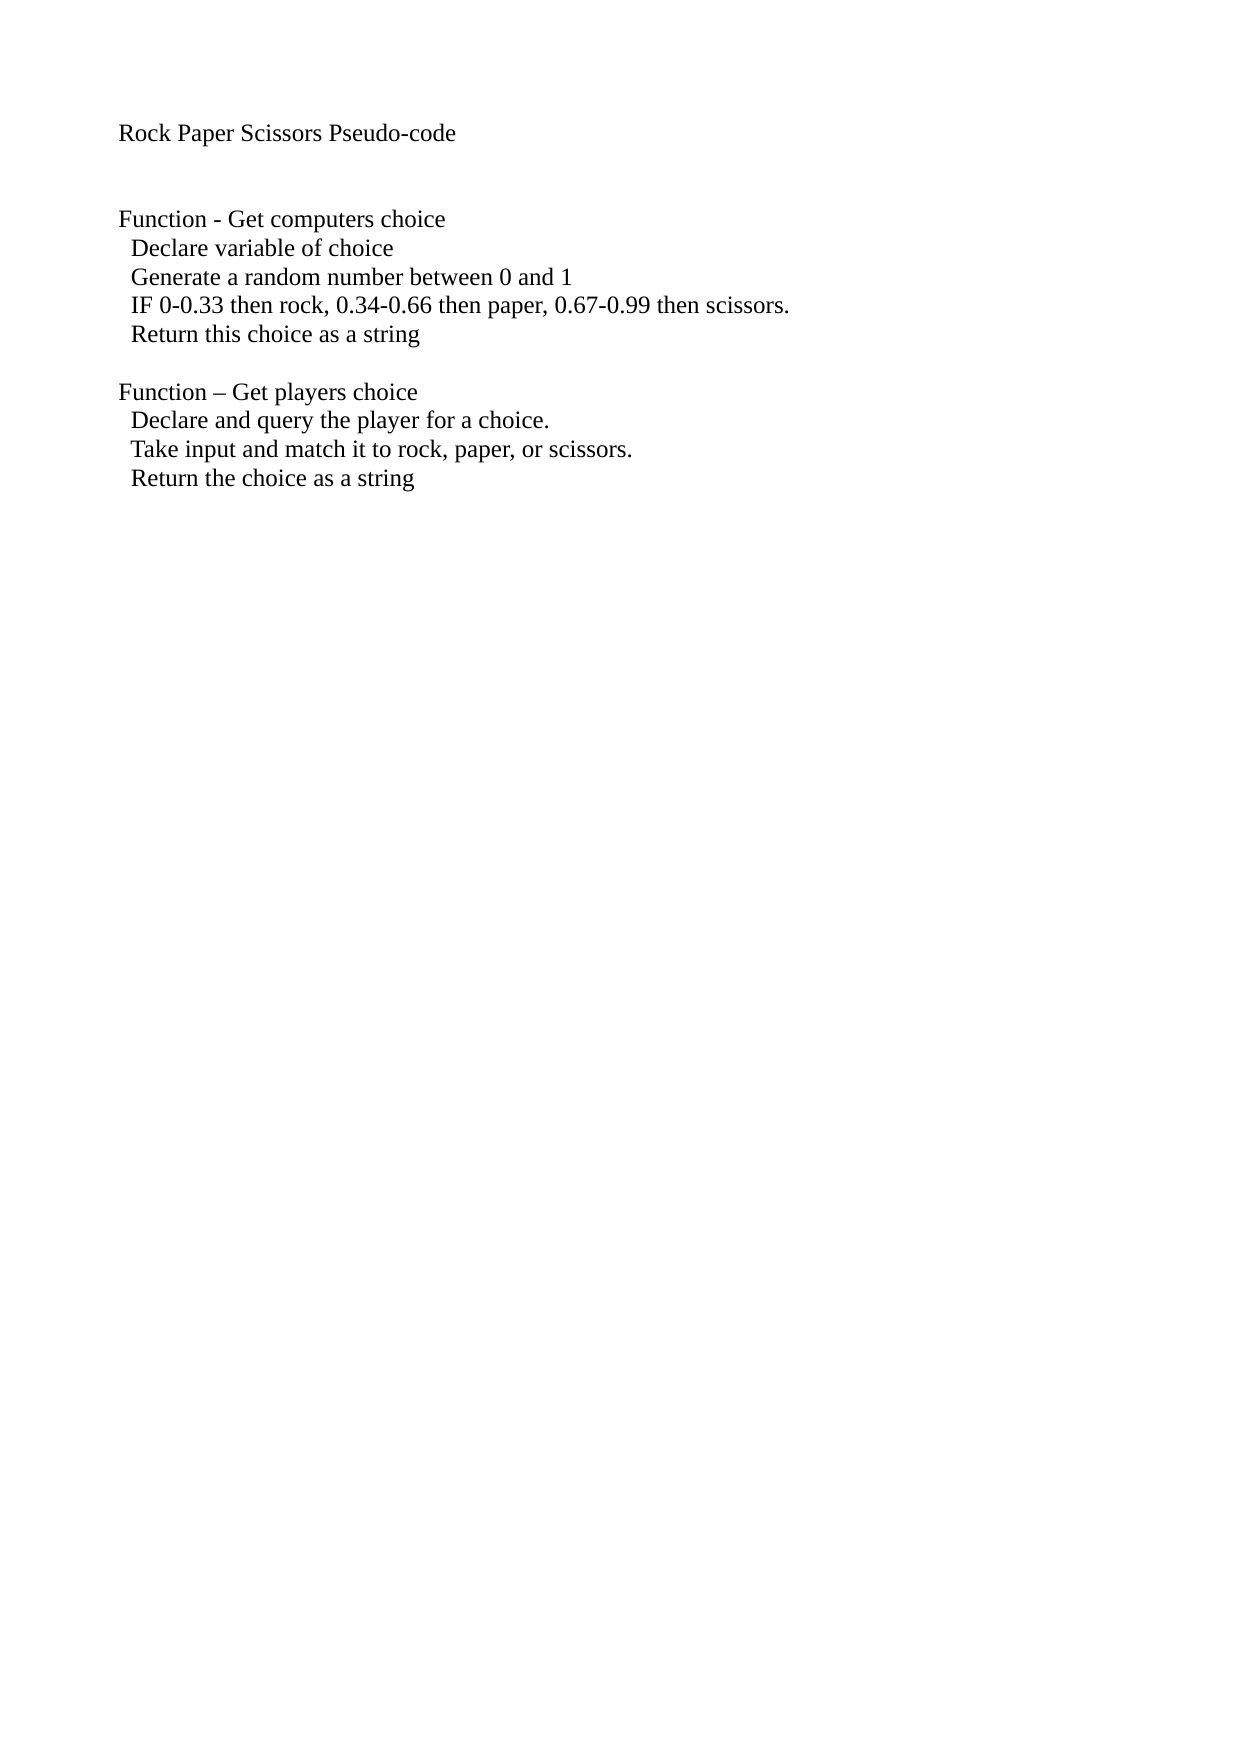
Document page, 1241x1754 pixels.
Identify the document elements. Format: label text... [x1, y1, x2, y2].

text Declare and query the player for a choice. [118, 406, 1122, 434]
text Function - Get computers choice [118, 204, 1122, 233]
text Function – Get players choice [118, 377, 1122, 406]
text Return the choice as a string [118, 463, 1122, 492]
text Take input and match it to rock, paper, or scissors. [118, 434, 1122, 463]
text Generate a random number between 0 and 1 [118, 262, 1122, 291]
text Rock Paper Scissors Pseudo-code [118, 118, 1122, 147]
text Return this choice as a string [118, 319, 1122, 348]
text Declare variable of choice [118, 233, 1122, 262]
text IF 0-0.33 then rock, 0.34-0.66 then paper, 0.67-0.99 then scissors. [118, 291, 1122, 319]
